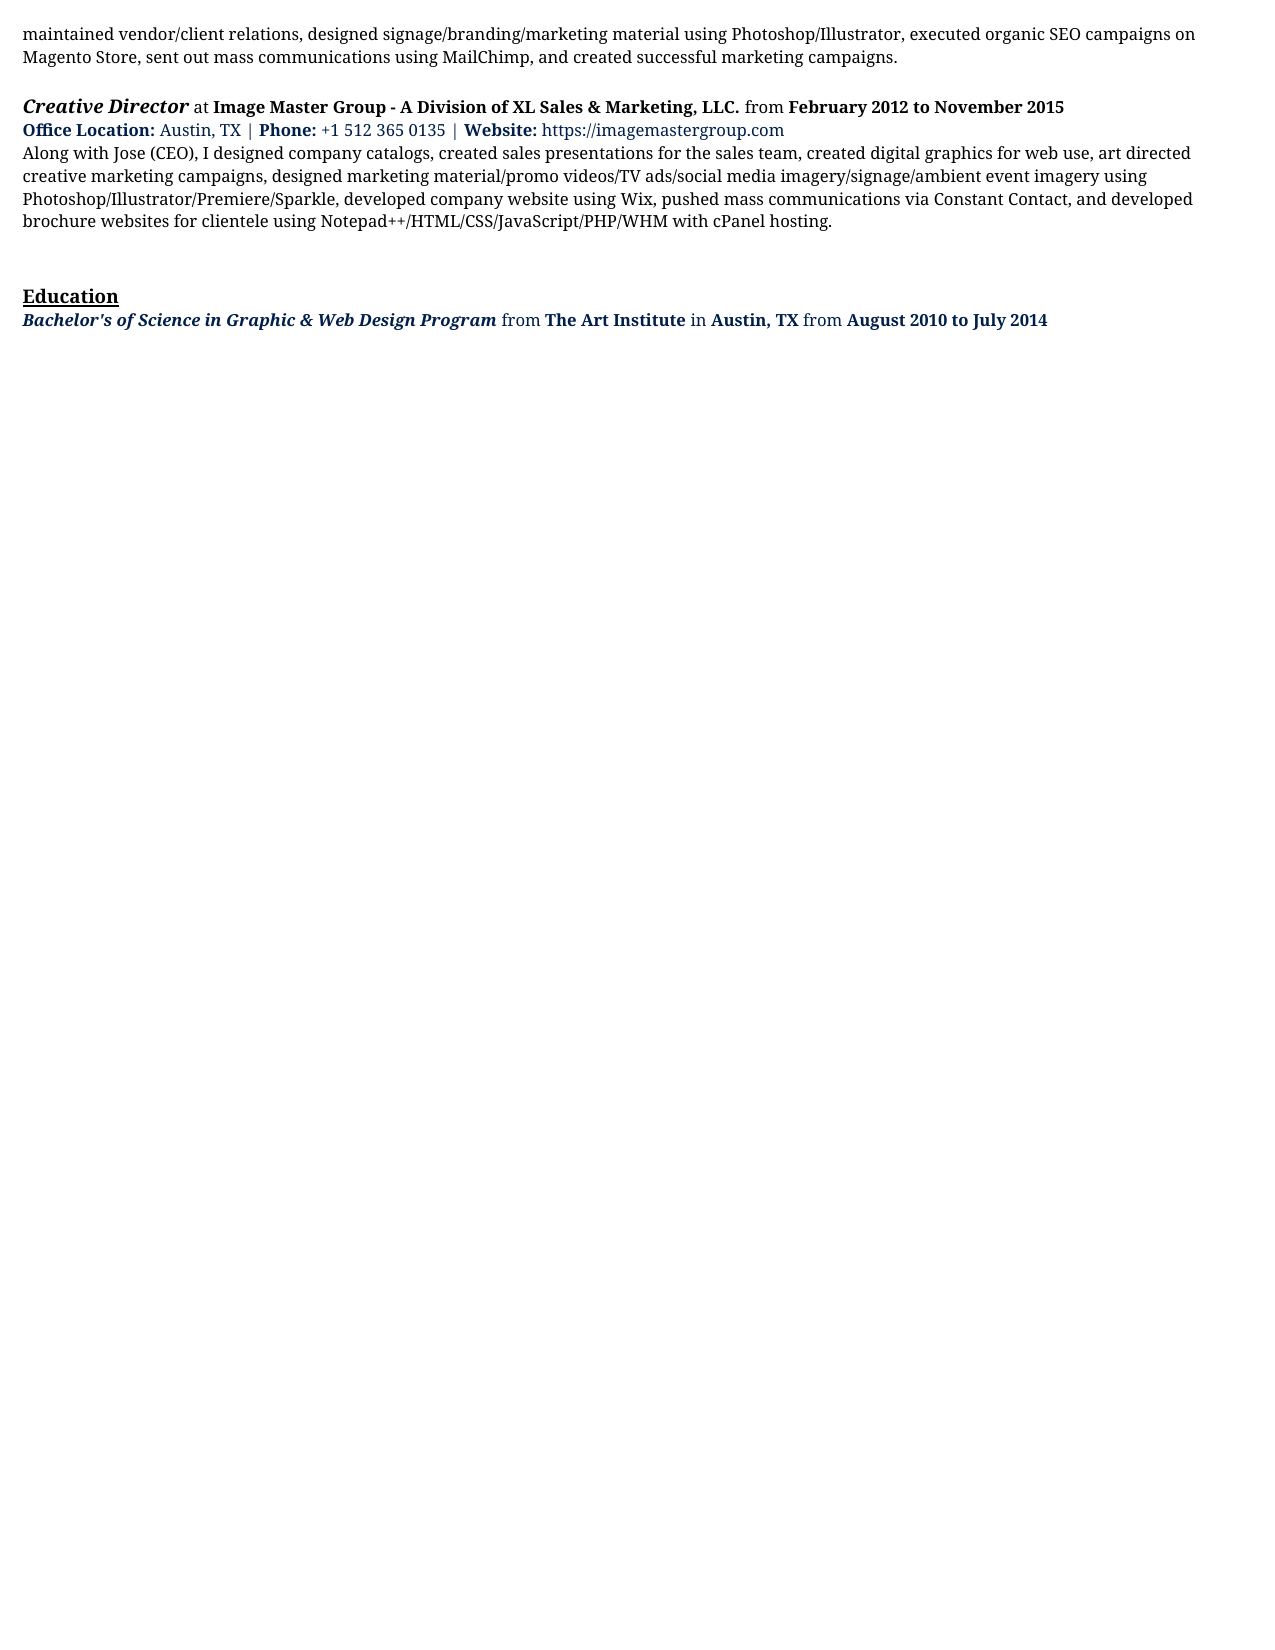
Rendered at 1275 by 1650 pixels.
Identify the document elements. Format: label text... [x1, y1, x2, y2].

text maintained vendor/client relations, designed signage/branding/marketing material using Photoshop/Illustrator, executed organic SEO campaigns on Magento Store, sent out mass communications using MailChimp, and created successful marketing campaigns. [22, 22, 1252, 68]
text Office Location: Austin, TX | Phone: +1 512 365 0135 | Website: https://imagemastergroup.com [22, 119, 1252, 142]
text Creative Director at Image Master Group - A Division of XL Sales & Marketing, LLC. from February 2012 to November 2015 [22, 93, 1252, 119]
text Bachelor's of Science in Graphic & Web Design Program from The Art Institute in Austin, TX from August 2010 to July 2014 [22, 309, 1252, 332]
text Education [22, 283, 1252, 309]
text Along with Jose (CEO), I designed company catalogs, created sales presentations for the sales team, created digital graphics for web use, art directed creative marketing campaigns, designed marketing material/promo videos/TV ads/social media imagery/signage/ambient event imagery using Photoshop/Illustrator/Premiere/Sparkle, developed company website using Wix, pushed mass communications via Constant Contact, and developed brochure websites for clientele using Notepad++/HTML/CSS/JavaScript/PHP/WHM with cPanel hosting. [22, 142, 1252, 232]
